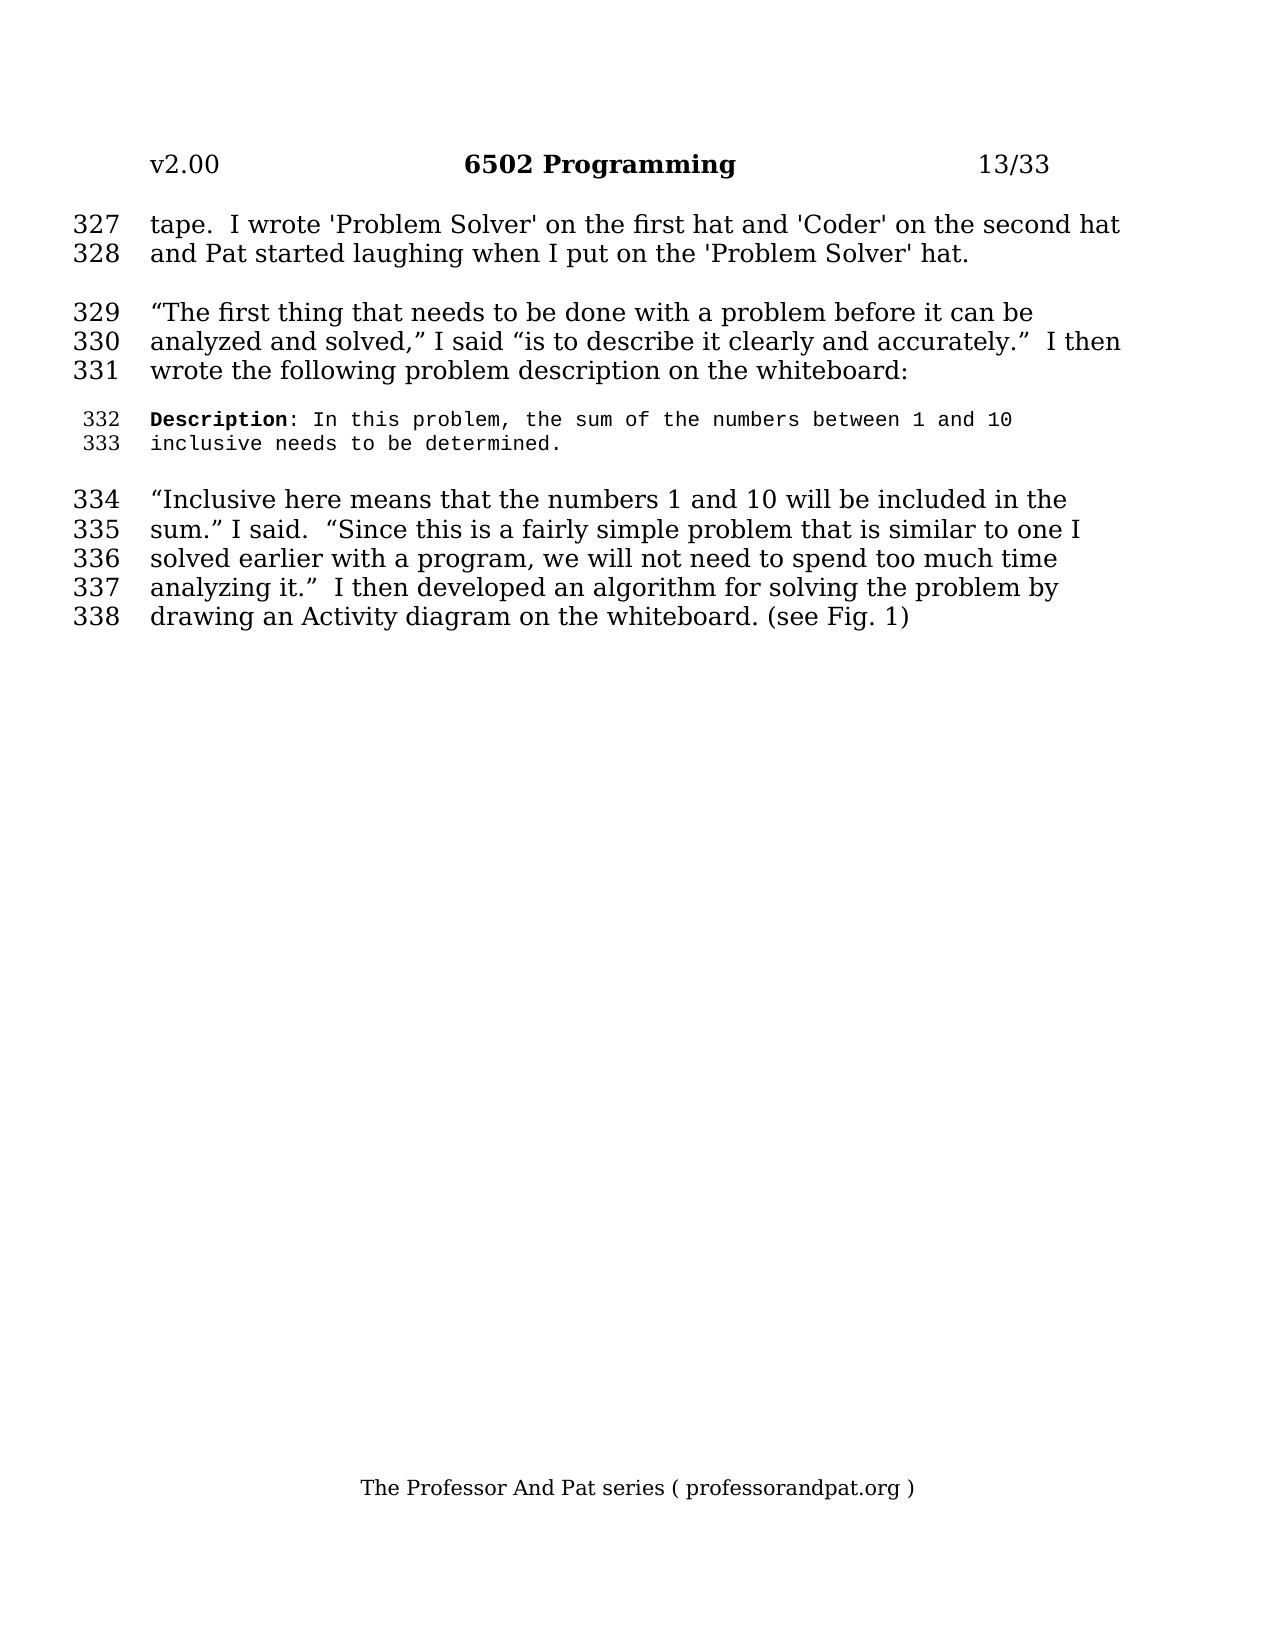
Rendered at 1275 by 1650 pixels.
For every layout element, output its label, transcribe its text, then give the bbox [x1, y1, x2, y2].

text Description: In this problem, the sum of the numbers between 1 and 10 inclusive needs to be determined. [150, 409, 1125, 456]
text “Inclusive here means that the numbers 1 and 10 will be included in the sum.” I said. “Since this is a fairly simple problem that is similar to one I solved earlier with a program, we will not need to spend too much time analyzing it.” I then developed an algorithm for solving the problem by drawing an Activity diagram on the whiteboard. (see Fig. 1) [150, 486, 1125, 632]
text tape. I wrote 'Problem Solver' on the first hat and 'Coder' on the second hat and Pat started laughing when I put on the 'Problem Solver' hat. [150, 210, 1125, 268]
text “The first thing that needs to be done with a problem before it can be analyzed and solved,” I said “is to describe it clearly and accurately.” I then wrote the following problem description on the whiteboard: [150, 298, 1125, 386]
